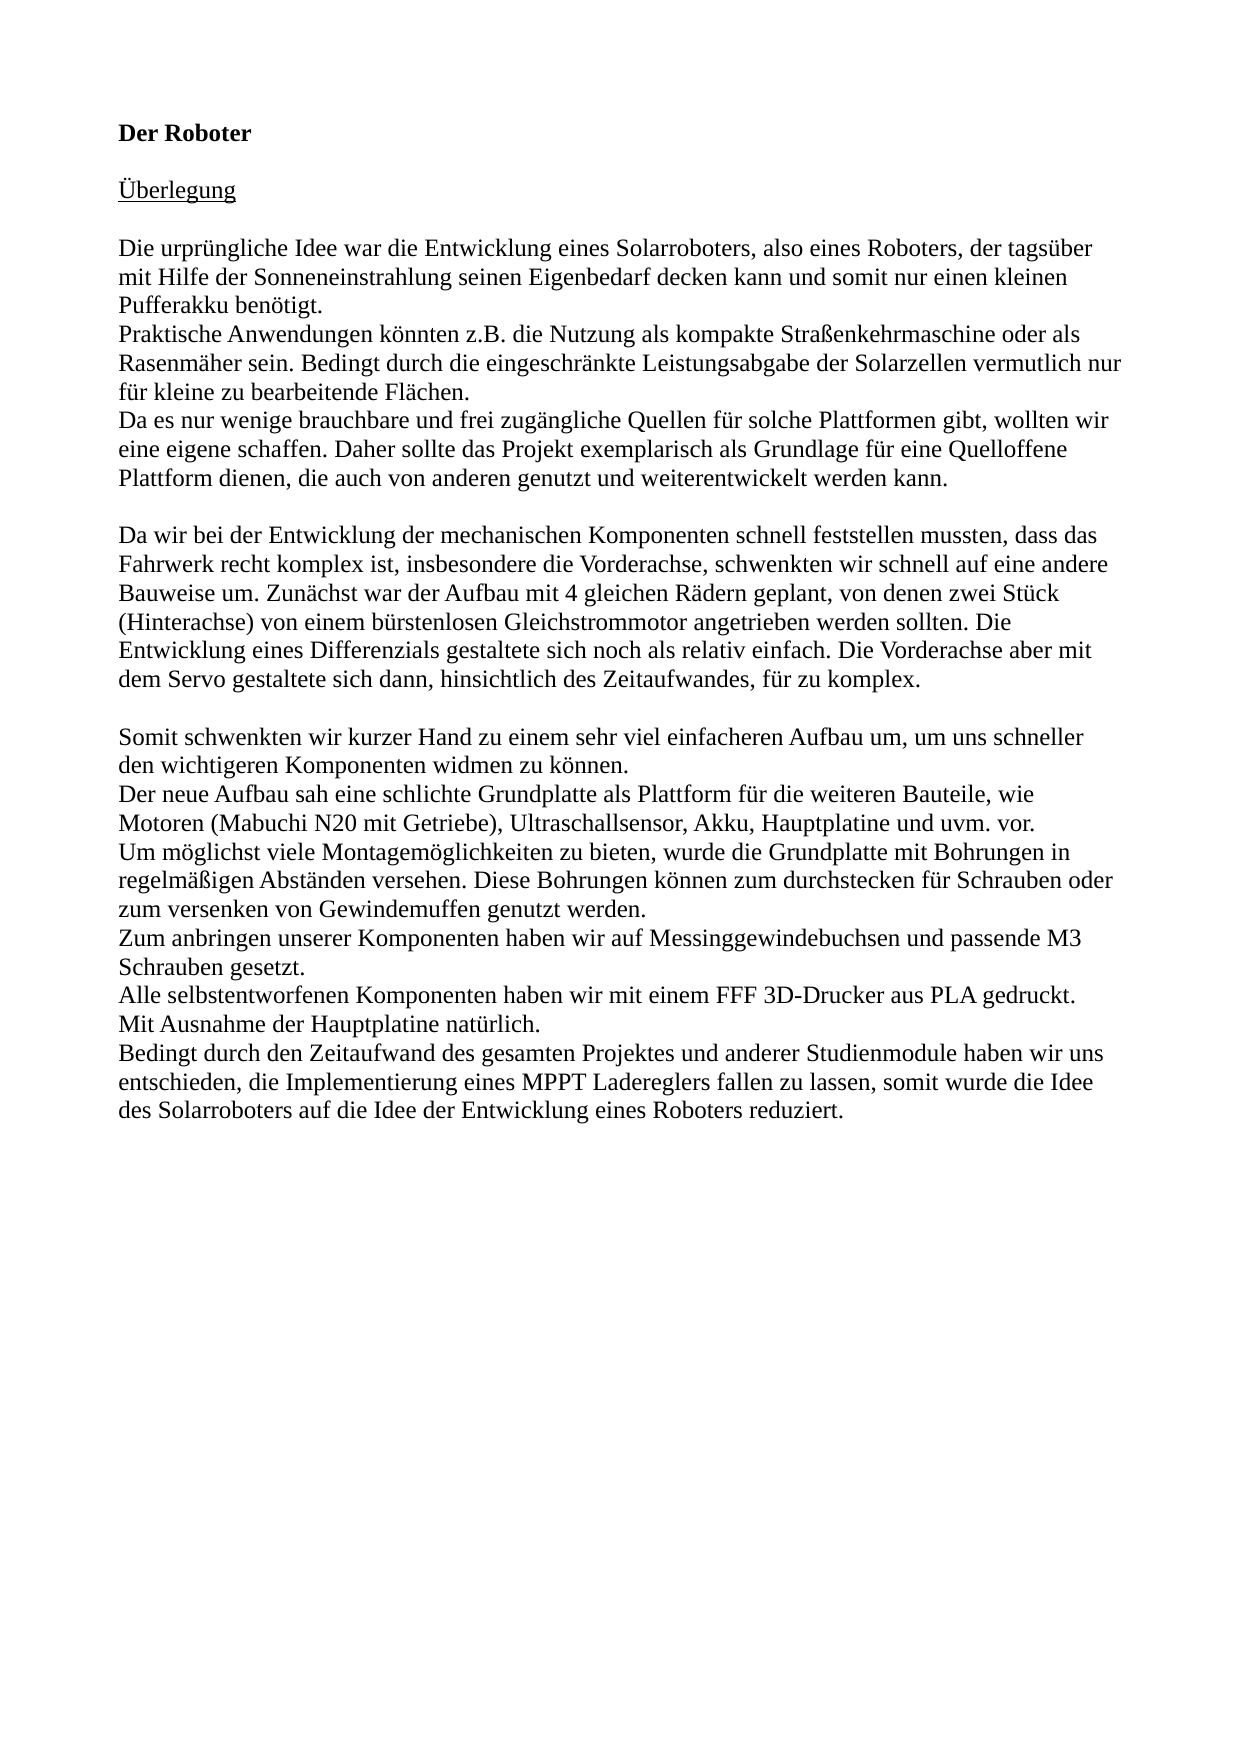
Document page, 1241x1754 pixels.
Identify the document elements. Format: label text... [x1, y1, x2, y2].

text Praktische Anwendungen könnten z.B. die Nutzung als kompakte Straßenkehrmaschine oder als Rasenmäher sein. Bedingt durch die eingeschränkte Leistungsabgabe der Solarzellen vermutlich nur für kleine zu bearbeitende Flächen. [118, 319, 1122, 406]
text Überlegung [118, 176, 1122, 204]
text Da wir bei der Entwicklung der mechanischen Komponenten schnell feststellen mussten, dass das Fahrwerk recht komplex ist, insbesondere die Vorderachse, schwenkten wir schnell auf eine andere Bauweise um. Zunächst war der Aufbau mit 4 gleichen Rädern geplant, von denen zwei Stück (Hinterachse) von einem bürstenlosen Gleichstrommotor angetrieben werden sollten. Die Entwicklung eines Differenzials gestaltete sich noch als relativ einfach. Die Vorderachse aber mit dem Servo gestaltete sich dann, hinsichtlich des Zeitaufwandes, für zu komplex. [118, 521, 1122, 693]
text Zum anbringen unserer Komponenten haben wir auf Messinggewindebuchsen und passende M3 Schrauben gesetzt. [118, 923, 1122, 981]
text Somit schwenkten wir kurzer Hand zu einem sehr viel einfacheren Aufbau um, um uns schneller den wichtigeren Komponenten widmen zu können. [118, 722, 1122, 779]
text Der neue Aufbau sah eine schlichte Grundplatte als Plattform für die weiteren Bauteile, wie Motoren (Mabuchi N20 mit Getriebe), Ultraschallsensor, Akku, Hauptplatine und uvm. vor. [118, 779, 1122, 837]
text Um möglichst viele Montagemöglichkeiten zu bieten, wurde die Grundplatte mit Bohrungen in regelmäßigen Abständen versehen. Diese Bohrungen können zum durchstecken für Schrauben oder zum versenken von Gewindemuffen genutzt werden. [118, 837, 1122, 923]
text Bedingt durch den Zeitaufwand des gesamten Projektes und anderer Studienmodule haben wir uns entschieden, die Implementierung eines MPPT Ladereglers fallen zu lassen, somit wurde die Idee des Solarroboters auf die Idee der Entwicklung eines Roboters reduziert. [118, 1038, 1122, 1124]
text Der Roboter [118, 118, 1122, 147]
text Die urprüngliche Idee war die Entwicklung eines Solarroboters, also eines Roboters, der tagsüber mit Hilfe der Sonneneinstrahlung seinen Eigenbedarf decken kann und somit nur einen kleinen Pufferakku benötigt. [118, 233, 1122, 319]
text Da es nur wenige brauchbare und frei zugängliche Quellen für solche Plattformen gibt, wollten wir eine eigene schaffen. Daher sollte das Projekt exemplarisch als Grundlage für eine Quelloffene Plattform dienen, die auch von anderen genutzt und weiterentwickelt werden kann. [118, 406, 1122, 492]
text Alle selbstentworfenen Komponenten haben wir mit einem FFF 3D-Drucker aus PLA gedruckt. [118, 981, 1122, 1009]
text Mit Ausnahme der Hauptplatine natürlich. [118, 1009, 1122, 1038]
